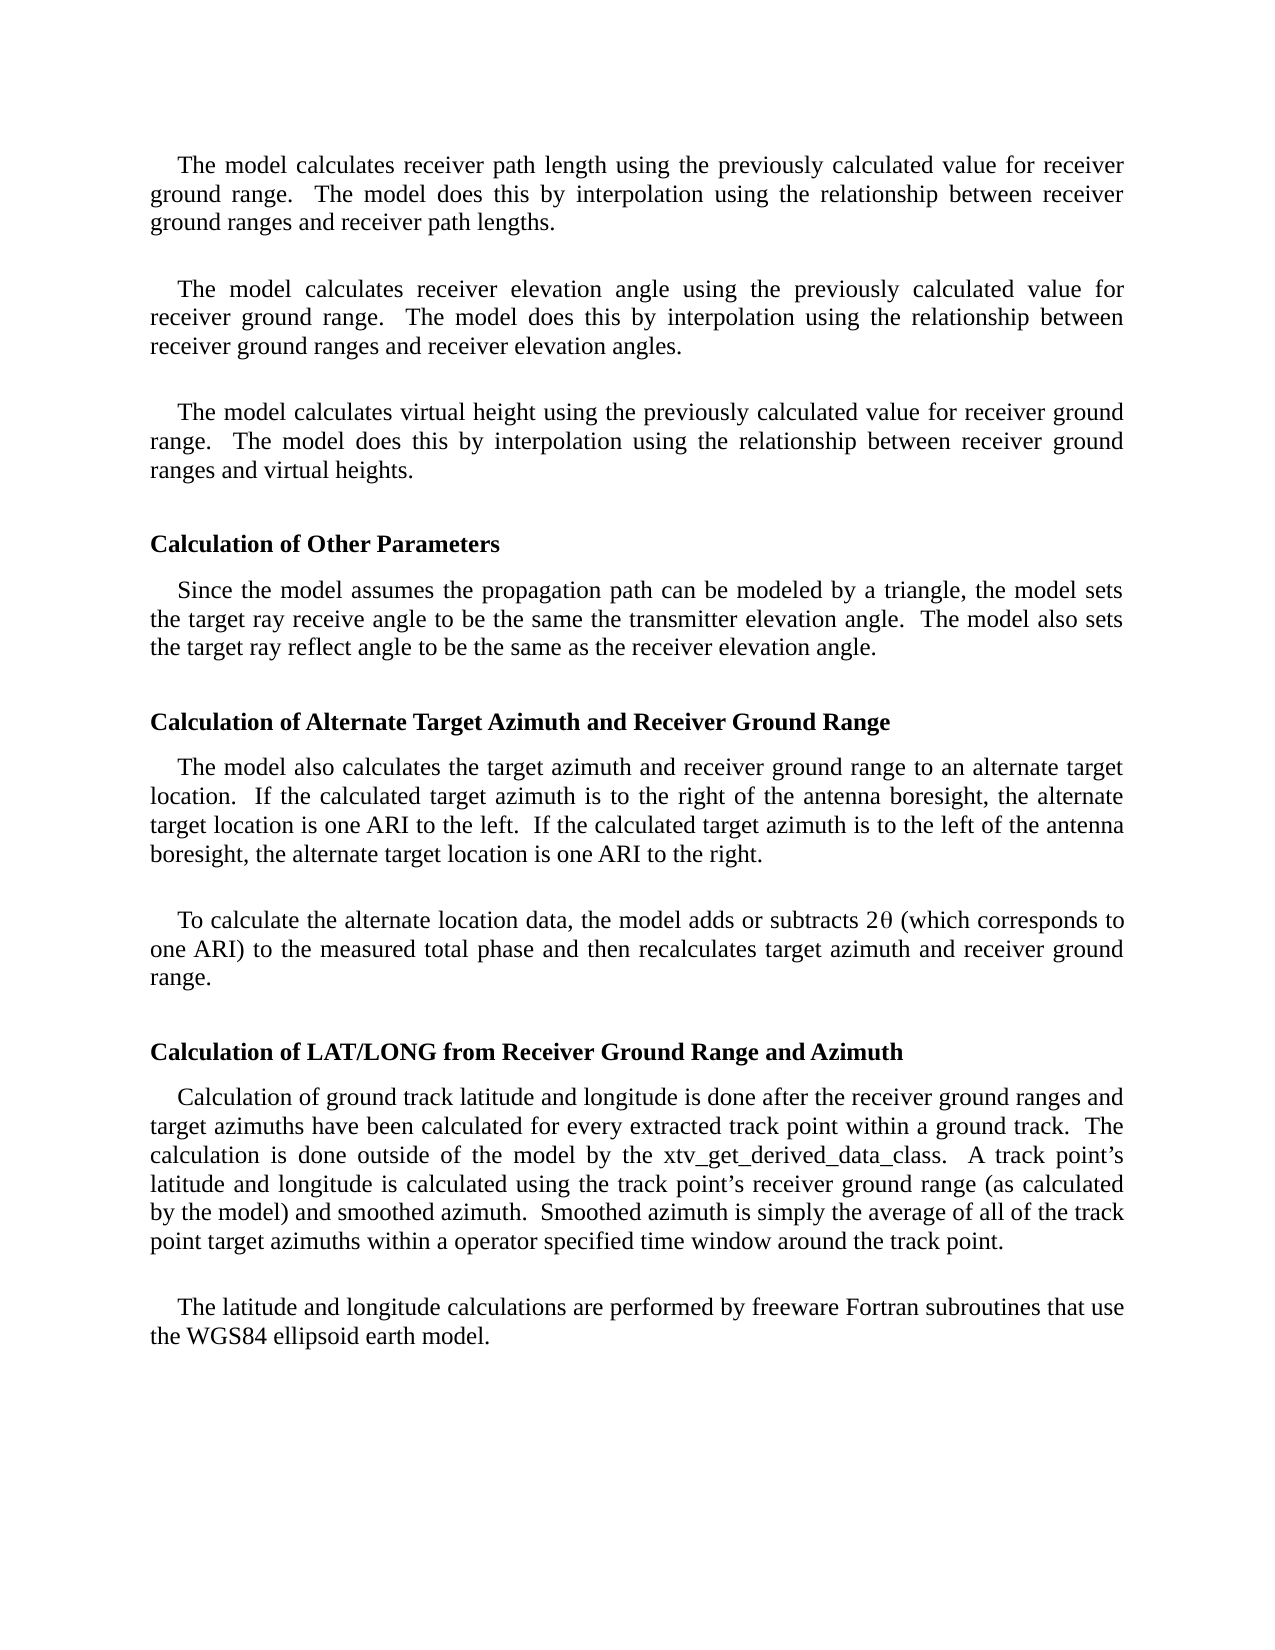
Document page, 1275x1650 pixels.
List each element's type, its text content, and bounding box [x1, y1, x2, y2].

text To calculate the alternate location data, the model adds or subtracts 2 (which corresponds to one ARI) to the measured total phase and then recalculates target azimuth and receiver ground range. [150, 905, 1125, 991]
text The model calculates virtual height using the previously calculated value for receiver ground range. The model does this by interpolation using the relationship between receiver ground ranges and virtual heights. [150, 397, 1125, 484]
text Calculation of ground track latitude and longitude is done after the receiver ground ranges and target azimuths have been calculated for every extracted track point within a ground track. The calculation is done outside of the model by the xtv_get_derived_data_class. A track point’s latitude and longitude is calculated using the track point’s receiver ground range (as calculated by the model) and smoothed azimuth. Smoothed azimuth is simply the average of all of the track point target azimuths within a operator specified time window around the track point. [150, 1082, 1125, 1255]
text Since the model assumes the propagation path can be modeled by a triangle, the model sets the target ray receive angle to be the same the transmitter elevation angle. The model also sets the target ray reflect angle to be the same as the receiver elevation angle. [150, 575, 1125, 661]
text The model calculates receiver path length using the previously calculated value for receiver ground range. The model does this by interpolation using the relationship between receiver ground ranges and receiver path lengths. [150, 150, 1125, 236]
subtitle Calculation of Other Parameters [150, 529, 1125, 558]
subtitle Calculation of LAT/LONG from Receiver Ground Range and Azimuth [150, 1037, 1125, 1066]
text The latitude and longitude calculations are performed by freeware Fortran subroutines that use the WGS84 ellipsoid earth model. [150, 1292, 1125, 1350]
subtitle Calculation of Alternate Target Azimuth and Receiver Ground Range [150, 707, 1125, 736]
text The model also calculates the target azimuth and receiver ground range to an alternate target location. If the calculated target azimuth is to the right of the antenna boresight, the alternate target location is one ARI to the left. If the calculated target azimuth is to the left of the antenna boresight, the alternate target location is one ARI to the right. [150, 752, 1125, 867]
text The model calculates receiver elevation angle using the previously calculated value for receiver ground range. The model does this by interpolation using the relationship between receiver ground ranges and receiver elevation angles. [150, 274, 1125, 360]
